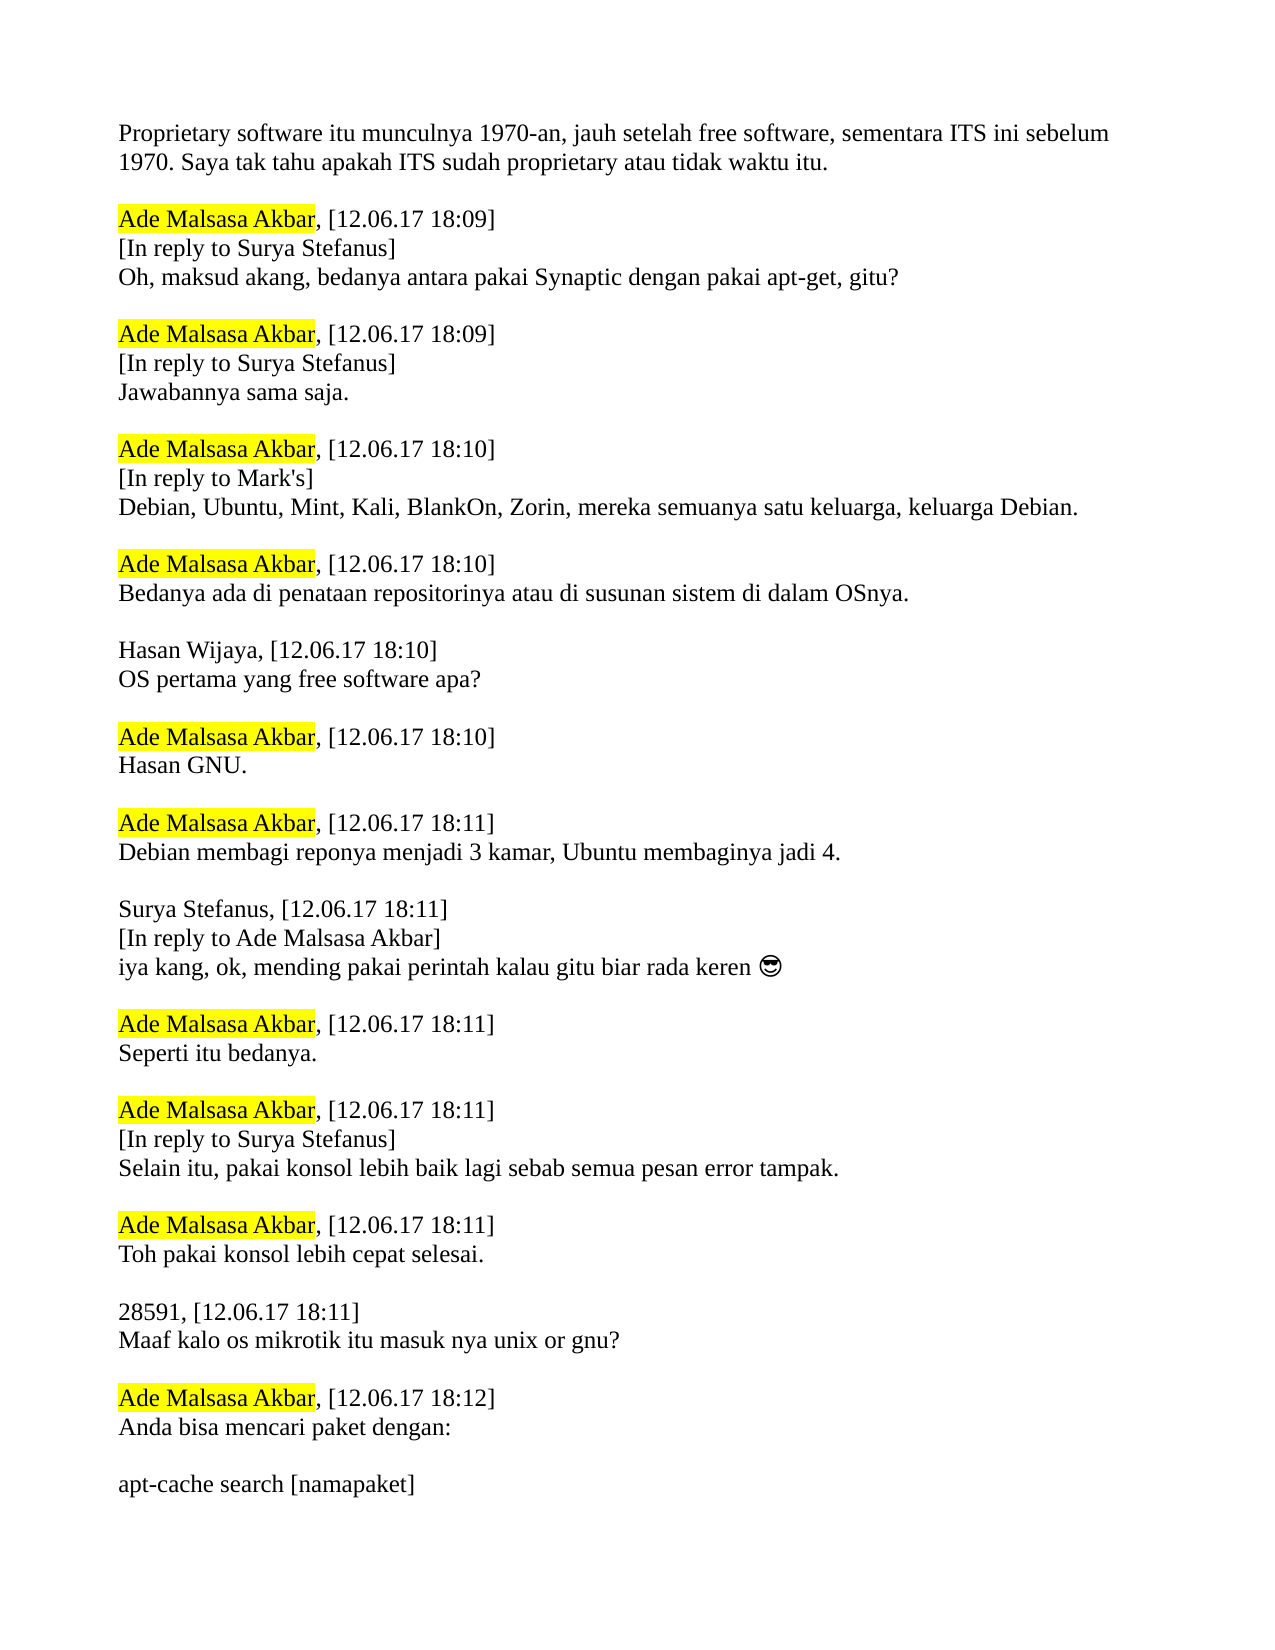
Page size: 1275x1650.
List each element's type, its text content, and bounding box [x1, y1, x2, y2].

text Toh pakai konsol lebih cepat selesai. [118, 1239, 1157, 1268]
text Debian membagi reponya menjadi 3 kamar, Ubuntu membaginya jadi 4. [118, 837, 1157, 866]
text Ade Malsasa Akbar, [12.06.17 18:11] [118, 1009, 1157, 1038]
text [In reply to Surya Stefanus] [118, 233, 1157, 262]
text apt-cache search [namapaket] [118, 1469, 1157, 1498]
text Ade Malsasa Akbar, [12.06.17 18:12] [118, 1383, 1157, 1412]
text Hasan GNU. [118, 751, 1157, 779]
text OS pertama yang free software apa? [118, 664, 1157, 693]
text Ade Malsasa Akbar, [12.06.17 18:09] [118, 319, 1157, 348]
text Maaf kalo os mikrotik itu masuk nya unix or gnu? [118, 1326, 1157, 1354]
text Surya Stefanus, [12.06.17 18:11] [118, 894, 1157, 923]
text Ade Malsasa Akbar, [12.06.17 18:11] [118, 1211, 1157, 1239]
text [In reply to Mark's] [118, 463, 1157, 492]
text Jawabannya sama saja. [118, 377, 1157, 406]
text [In reply to Ade Malsasa Akbar] [118, 923, 1157, 952]
text Ade Malsasa Akbar, [12.06.17 18:11] [118, 1096, 1157, 1124]
text Oh, maksud akang, bedanya antara pakai Synaptic dengan pakai apt-get, gitu? [118, 262, 1157, 291]
text [In reply to Surya Stefanus] [118, 1124, 1157, 1153]
text [In reply to Surya Stefanus] [118, 348, 1157, 377]
text Ade Malsasa Akbar, [12.06.17 18:11] [118, 808, 1157, 837]
text Proprietary software itu munculnya 1970-an, jauh setelah free software, sementara ITS ini sebelum 1970. Saya tak tahu apakah ITS sudah proprietary atau tidak waktu itu. [118, 118, 1157, 176]
text Debian, Ubuntu, Mint, Kali, BlankOn, Zorin, mereka semuanya satu keluarga, keluarga Debian. [118, 492, 1157, 521]
text Bedanya ada di penataan repositorinya atau di susunan sistem di dalam OSnya. [118, 578, 1157, 607]
text Ade Malsasa Akbar, [12.06.17 18:10] [118, 434, 1157, 463]
text Hasan Wijaya, [12.06.17 18:10] [118, 636, 1157, 664]
text Anda bisa mencari paket dengan: [118, 1412, 1157, 1441]
text Seperti itu bedanya. [118, 1038, 1157, 1067]
text Ade Malsasa Akbar, [12.06.17 18:09] [118, 204, 1157, 233]
text 28591, [12.06.17 18:11] [118, 1297, 1157, 1326]
text Ade Malsasa Akbar, [12.06.17 18:10] [118, 549, 1157, 578]
text iya kang, ok, mending pakai perintah kalau gitu biar rada keren 😎 [118, 952, 1157, 981]
text Ade Malsasa Akbar, [12.06.17 18:10] [118, 722, 1157, 751]
text Selain itu, pakai konsol lebih baik lagi sebab semua pesan error tampak. [118, 1153, 1157, 1182]
